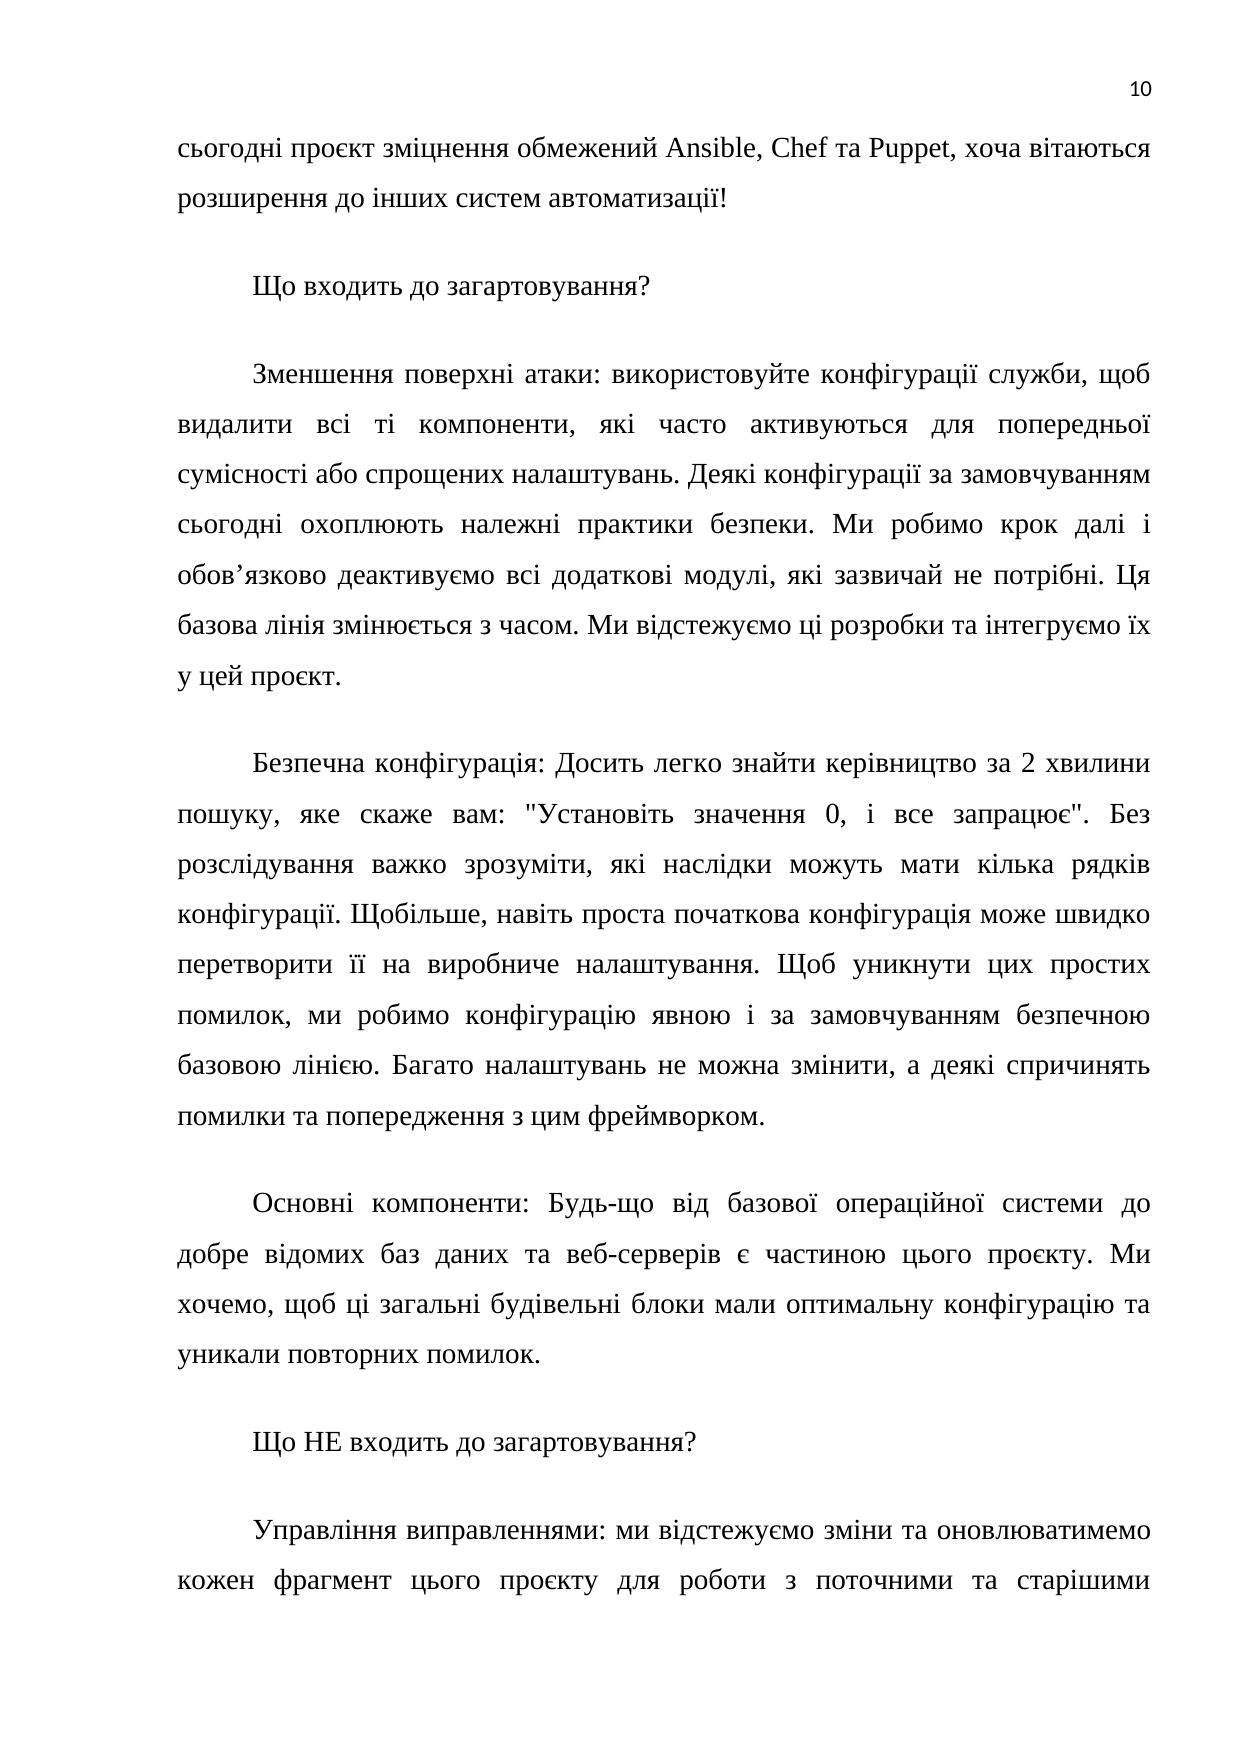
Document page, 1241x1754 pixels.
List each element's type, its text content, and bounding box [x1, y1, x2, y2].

text Управління виправленнями: ми відстежуємо зміни та оновлюватимемо кожен фрагмент цього проєкту для роботи з поточними та старішими [177, 1512, 1152, 1596]
text Що НЕ входить до загартовування? [177, 1424, 1152, 1458]
text Що входить до загартовування? [177, 268, 1152, 301]
text Основні компоненти: Будь-що від базової операційної системи до добре відомих баз даних та веб-серверів є частиною цього проєкту. Ми хочемо, щоб ці загальні будівельні блоки мали оптимальну конфігурацію та уникали повторних помилок. [177, 1185, 1152, 1370]
text сьогодні проєкт зміцнення обмежений Ansible, Chef та Puppet, хоча вітаються розширення до інших систем автоматизації! [177, 130, 1152, 214]
text Зменшення поверхні атаки: використовуйте конфігурації служби, щоб видалити всі ті компоненти, які часто активуються для попередньої сумісності або спрощених налаштувань. Деякі конфігурації за замовчуванням сьогодні охоплюють належні практики безпеки. Ми робимо крок далі і обов’язково деактивуємо всі додаткові модулі, які зазвичай не потрібні. Ця базова лінія змінюється з часом. Ми відстежуємо ці розробки та інтегруємо їх у цей проєкт. [177, 356, 1152, 691]
text Безпечна конфігурація: Досить легко знайти керівництво за 2 хвилини пошуку, яке скаже вам: "Установіть значення 0, і все запрацює". Без розслідування важко зрозуміти, які наслідки можуть мати кілька рядків конфігурації. Щобільше, навіть проста початкова конфігурація може швидко перетворити її на виробниче налаштування. Щоб уникнути цих простих помилок, ми робимо конфігурацію явною і за замовчуванням безпечною базовою лінією. Багато налаштувань не можна змінити, а деякі спричинять помилки та попередження з цим фреймворком. [177, 745, 1152, 1131]
